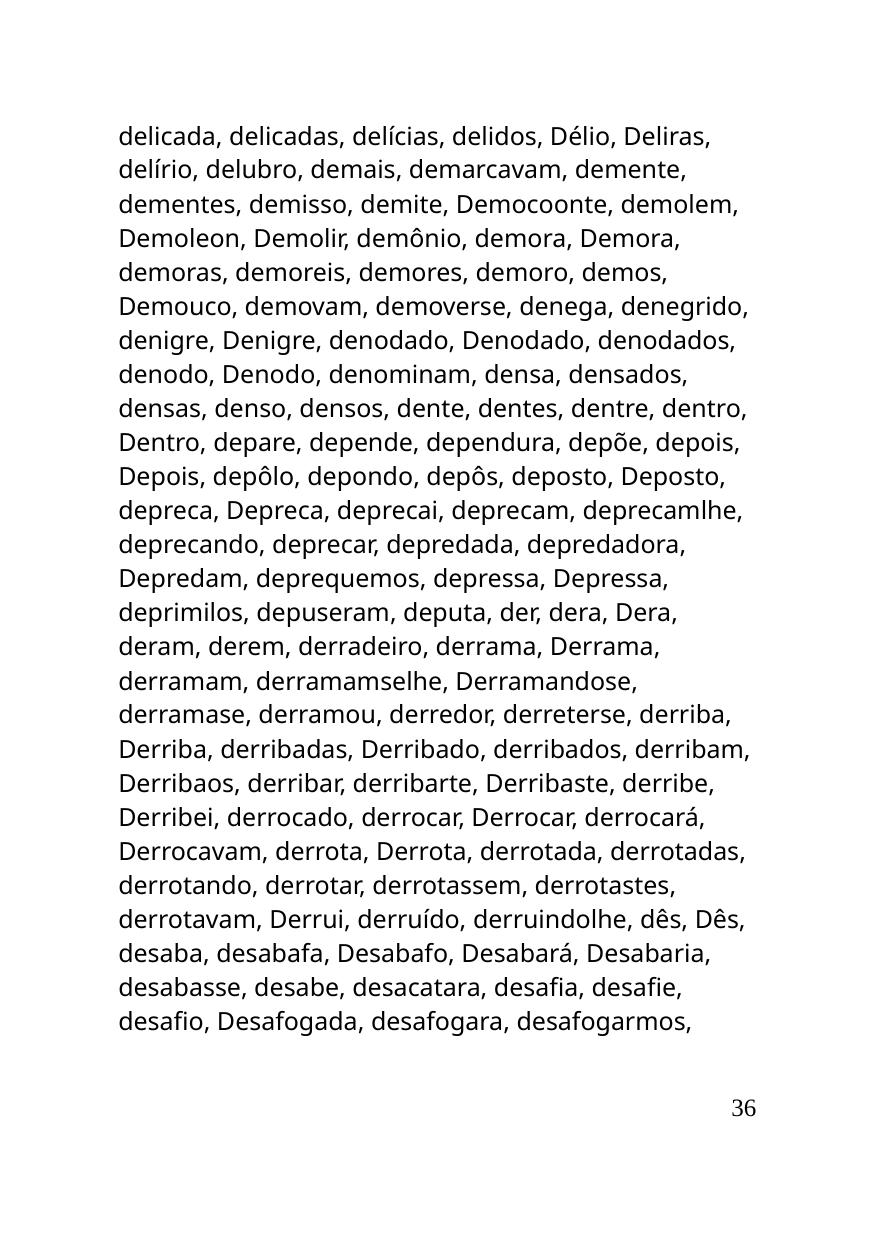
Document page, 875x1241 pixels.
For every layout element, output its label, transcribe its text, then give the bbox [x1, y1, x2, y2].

text delicada, delicadas, delícias, delidos, Délio, Deliras, delírio, delubro, demais, demarcavam, demente, dementes, demisso, demite, Democoonte, demolem, Demoleon, Demolir, demônio, demora, Demora, demoras, demoreis, demores, demoro, demos, Demouco, demovam, demoverse, denega, denegrido, denigre, Denigre, denodado, Denodado, denodados, denodo, Denodo, denominam, densa, densados, densas, denso, densos, dente, dentes, dentre, dentro, Dentro, depare, depende, dependura, depõe, depois, Depois, depôlo, depondo, depôs, deposto, Deposto, depreca, Depreca, deprecai, deprecam, deprecamlhe, deprecando, deprecar, depredada, depredadora, Depredam, deprequemos, depressa, Depressa, deprimilos, depuseram, deputa, der, dera, Dera, deram, derem, derradeiro, derrama, Derrama, derramam, derramamselhe, Derramandose, derramase, derramou, derredor, derreterse, derriba, Derriba, derribadas, Derribado, derribados, derribam, Derribaos, derribar, derribarte, Derribaste, derribe, Derribei, derrocado, derrocar, Derrocar, derrocará, Derrocavam, derrota, Derrota, derrotada, derrotadas, derrotando, derrotar, derrotassem, derrotastes, derrotavam, Derrui, derruído, derruindolhe, dês, Dês, desaba, desabafa, Desabafo, Desabará, Desabaria, desabasse, desabe, desacatara, desafia, desafie, desafio, Desafogada, desafogara, desafogarmos, [118, 118, 756, 1038]
